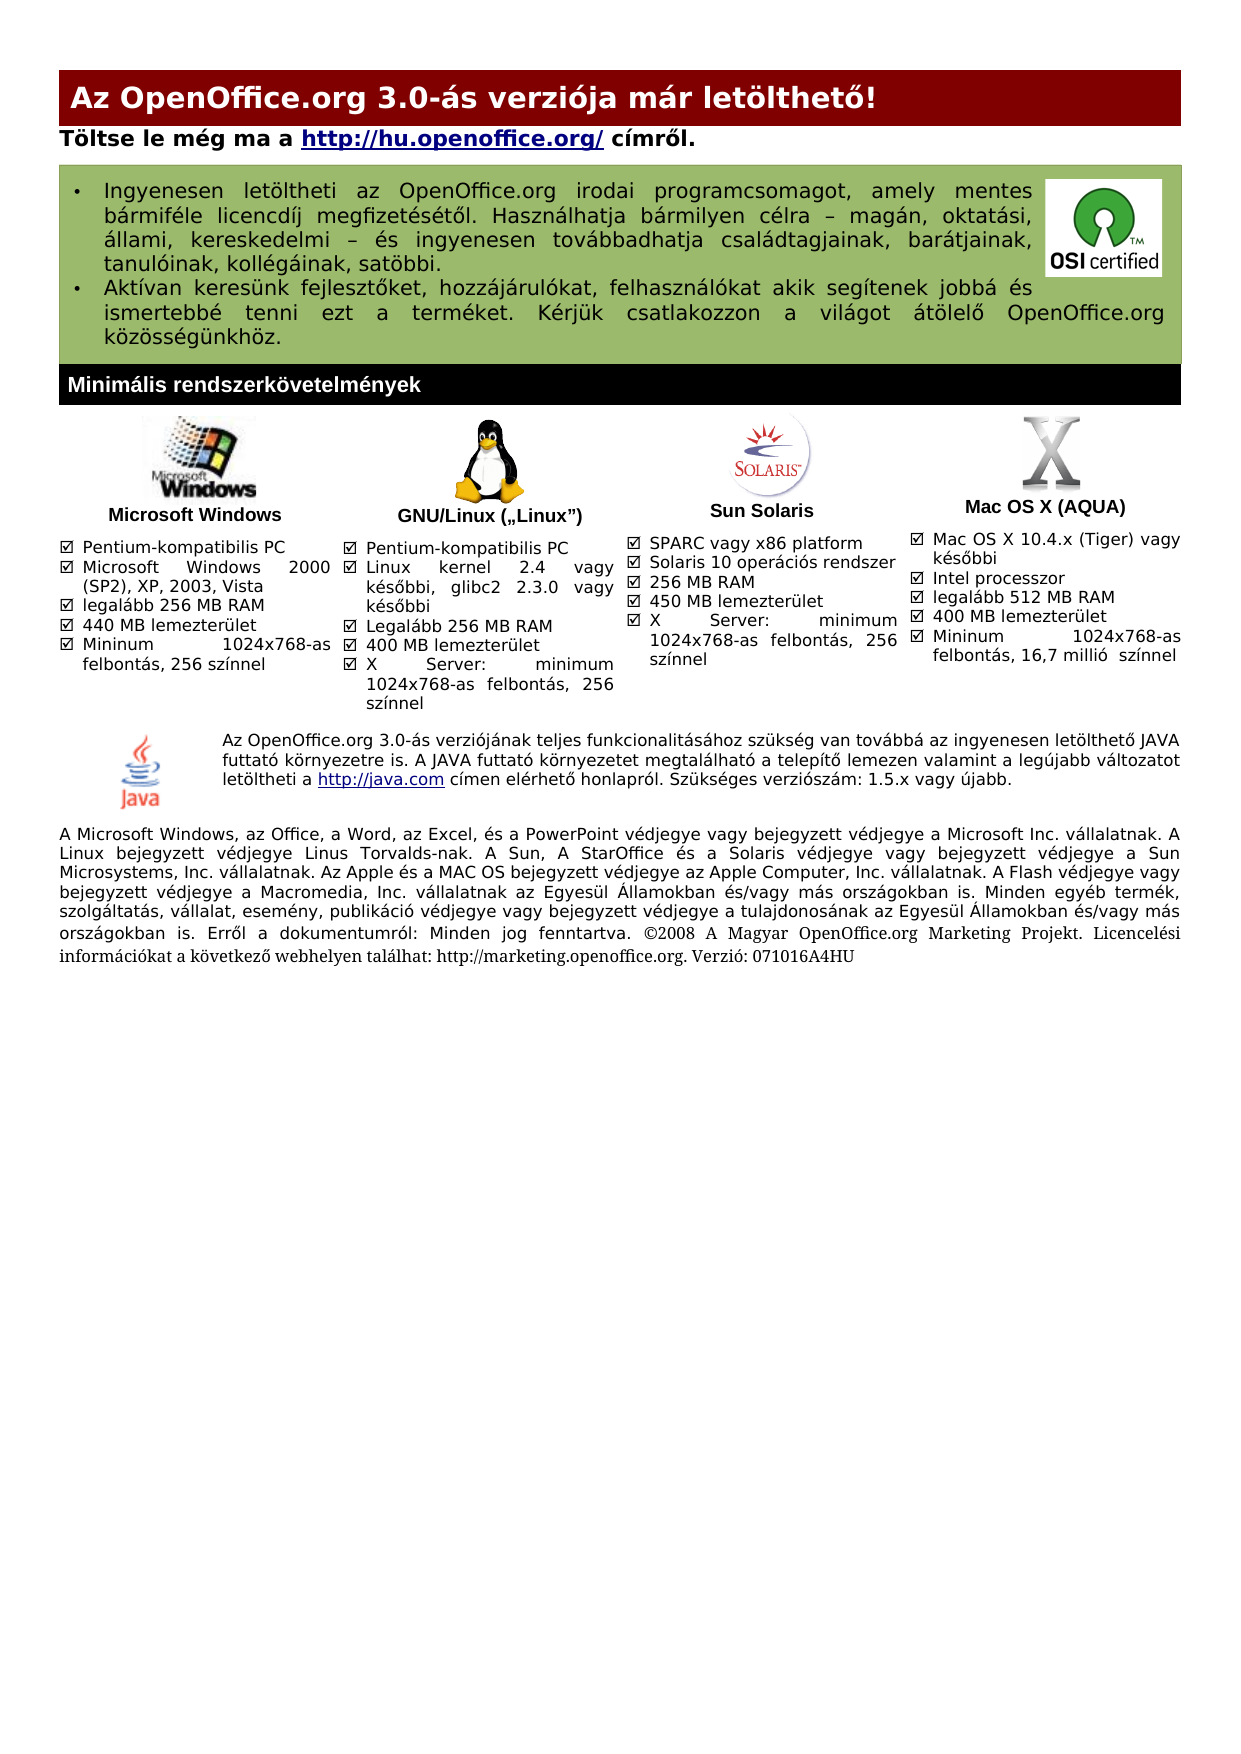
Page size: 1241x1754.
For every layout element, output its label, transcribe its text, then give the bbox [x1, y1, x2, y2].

text A Microsoft Windows, az Office, a Word, az Excel, és a PowerPoint védjegye vagy bejegyzett védjegye a Microsoft Inc. vállalatnak. A Linux bejegyzett védjegye Linus Torvalds-nak. A Sun, A StarOffice és a Solaris védjegye vagy bejegyzett védjegye a Sun Microsystems, Inc. vállalatnak. Az Apple és a MAC OS bejegyzett védjegye az Apple Computer, Inc. vállalatnak. A Flash védjegye vagy bejegyzett védjegye a Macromedia, Inc. vállalatnak az Egyesül Államokban és/vagy más országokban is. Minden egyéb termék, szolgáltatás, vállalat, esemény, publikáció védjegye vagy bejegyzett védjegye a tulajdonosának az Egyesül Államokban és/vagy más országokban is. Erről a dokumentumról: Minden jog fenntartva. ©2008 A Magyar OpenOffice.org Marketing Projekt. Licencelési információkat a következő webhelyen találhat: http://marketing.openoffice.org. Verzió: 071016A4HU [59, 825, 1181, 967]
list 440 MB lemezterület [59, 616, 331, 635]
list Mininum 1024x768-as felbontás, 16,7 millió színnel [909, 627, 1181, 666]
picture [1045, 179, 1163, 277]
list 400 MB lemezterület [342, 636, 614, 655]
picture [61, 730, 223, 814]
text Az OpenOffice.org 3.0-ás verziójának teljes funkcionalitásához szükség van továbbá az ingyenesen letölthető JAVA futtató környezetre is. A JAVA futtató környezetet megtalálható a telepítő lemezen valamint a legújabb változatot letöltheti a http://java.com címen elérhető honlapról. Szükséges verziószám: 1.5.x vagy újabb. [223, 731, 1181, 789]
list X Server: minimum 1024x768-as felbontás, 256 színnel [342, 655, 614, 713]
list Aktívan keresünk fejlesztőket, hozzájárulókat, felhasználókat akik segítenek jobbá és ismertebbé tenni ezt a terméket. Kérjük csatlakozzon a világot átölelő OpenOffice.org közösségünkhöz. [60, 262, 1181, 364]
subtitle Mac OS X (AQUA) [909, 455, 1181, 517]
list Ingyenesen letöltheti az OpenOffice.org irodai programcsomagot, amely mentes bármiféle licencdíj megfizetésétől. Használhatja bármilyen célra – magán, oktatási, állami, kereskedelmi – és ingyenesen továbbadhatja családtagjainak, barátjainak, tanulóinak, kollégáinak, satöbbi. [60, 166, 1181, 262]
list X Server: minimum 1024x768-as felbontás, 256 színnel [626, 611, 898, 669]
list 450 MB lemezterület [626, 592, 898, 611]
list Mininum 1024x768-as felbontás, 256 színnel [59, 635, 331, 674]
picture [1022, 407, 1081, 497]
subtitle Microsoft Windows [59, 430, 331, 526]
list legalább 512 MB RAM [909, 588, 1181, 607]
list 256 MB RAM [626, 572, 898, 592]
list Linux kernel 2.4 vagy későbbi, glibc2 2.3.0 vagy későbbi [342, 558, 614, 617]
subtitle Minimális rendszerkövetelmények [64, 369, 1181, 400]
list Microsoft Windows 2000 (SP2), XP, 2003, Vista [59, 558, 331, 596]
list Intel processzor [909, 569, 1181, 588]
list 400 MB lemezterület [909, 607, 1181, 627]
list Solaris 10 operációs rendszer [626, 553, 898, 572]
subtitle GNU/Linux („Linux”) [342, 455, 614, 527]
list Legalább 256 MB RAM [342, 617, 614, 636]
subtitle Sun Solaris [626, 455, 898, 521]
picture [450, 416, 528, 506]
picture [721, 411, 816, 501]
list SPARC vagy x86 platform [626, 534, 898, 553]
list Mac OS X 10.4.x (Tiger) vagy későbbi [909, 530, 1181, 569]
picture [141, 416, 257, 505]
text Az OpenOffice.org 3.0-ás verziója már letölthető! [64, 75, 1181, 121]
list legalább 256 MB RAM [59, 596, 331, 616]
text Töltse le még ma a http://hu.openoffice.org/ címről. [59, 126, 1181, 152]
list Pentium-kompatibilis PC [342, 539, 614, 558]
list Pentium-kompatibilis PC [59, 538, 331, 558]
